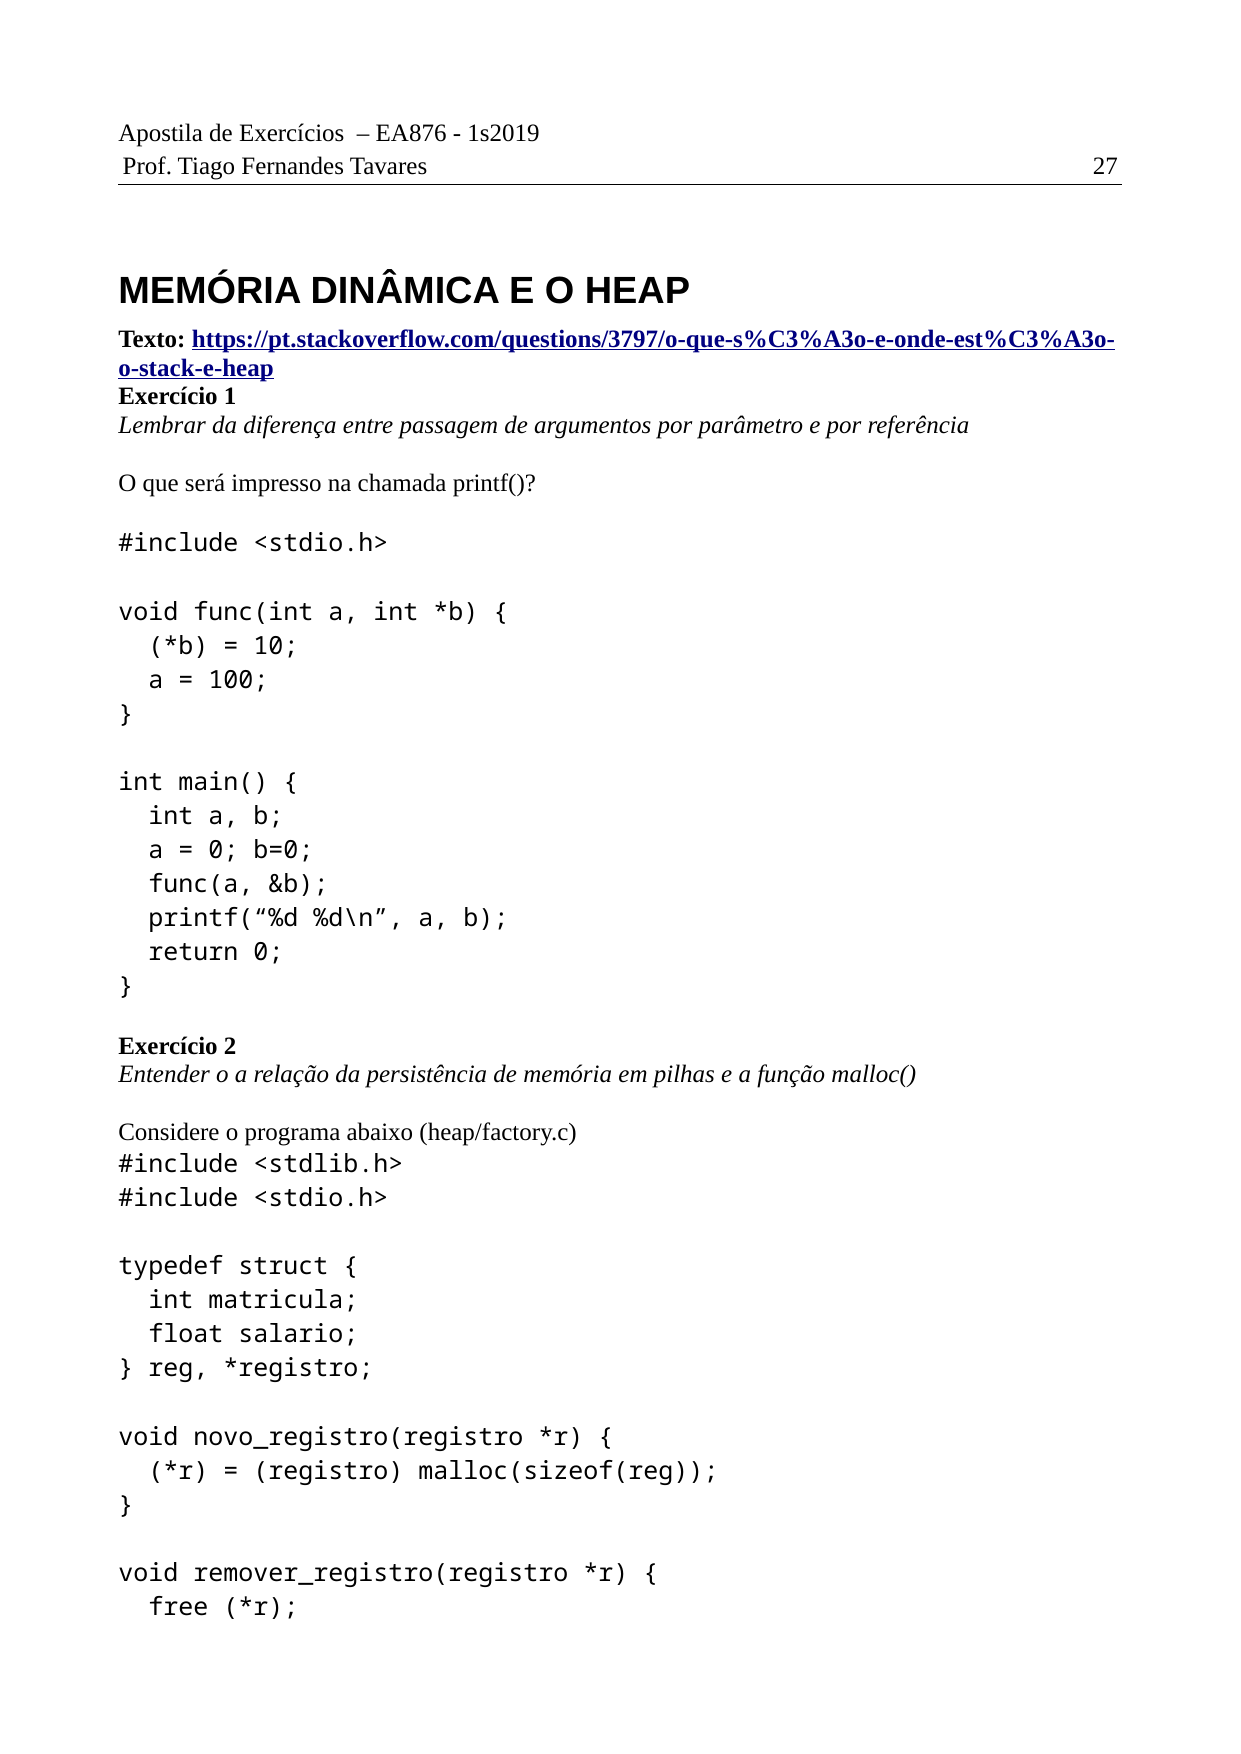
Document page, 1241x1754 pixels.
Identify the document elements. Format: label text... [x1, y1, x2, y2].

text } [118, 968, 1122, 1002]
text int matricula; [118, 1282, 1122, 1316]
text free (*r); [118, 1588, 1122, 1623]
text #include <stdlib.h> [118, 1146, 1122, 1180]
text (*r) = (registro) malloc(sizeof(reg)); [118, 1452, 1122, 1486]
text func(a, &b); [118, 866, 1122, 900]
text (*b) = 10; [118, 627, 1122, 661]
text O que será impresso na chamada printf()? [118, 468, 1122, 496]
text Entender o a relação da persistência de memória em pilhas e a função malloc() [118, 1059, 1122, 1088]
text a = 100; [118, 661, 1122, 695]
text void remover_registro(registro *r) { [118, 1554, 1122, 1588]
text } [118, 695, 1122, 729]
text Texto: https://pt.stackoverflow.com/questions/3797/o-que-s%C3%A3o-e-onde-est%C3%A3o-o-stack-e-heap [118, 324, 1122, 381]
text int a, b; [118, 798, 1122, 832]
text } reg, *registro; [118, 1350, 1122, 1384]
text #include <stdio.h> [118, 525, 1122, 559]
text typedef struct { [118, 1248, 1122, 1282]
text int main() { [118, 763, 1122, 798]
text void novo_registro(registro *r) { [118, 1418, 1122, 1452]
text printf(“%d %d\n”, a, b); [118, 900, 1122, 934]
text a = 0; b=0; [118, 832, 1122, 866]
text } [118, 1486, 1122, 1520]
text Exercício 2 [118, 1031, 1122, 1059]
text float salario; [118, 1316, 1122, 1350]
text #include <stdio.h> [118, 1180, 1122, 1214]
text Considere o programa abaixo (heap/factory.c) [118, 1117, 1122, 1146]
subtitle MEMÓRIA DINÂMICA E O HEAP [118, 268, 1122, 311]
text return 0; [118, 934, 1122, 968]
text Exercício 1 [118, 381, 1122, 410]
text void func(int a, int *b) { [118, 593, 1122, 627]
text Lembrar da diferença entre passagem de argumentos por parâmetro e por referência [118, 410, 1122, 439]
